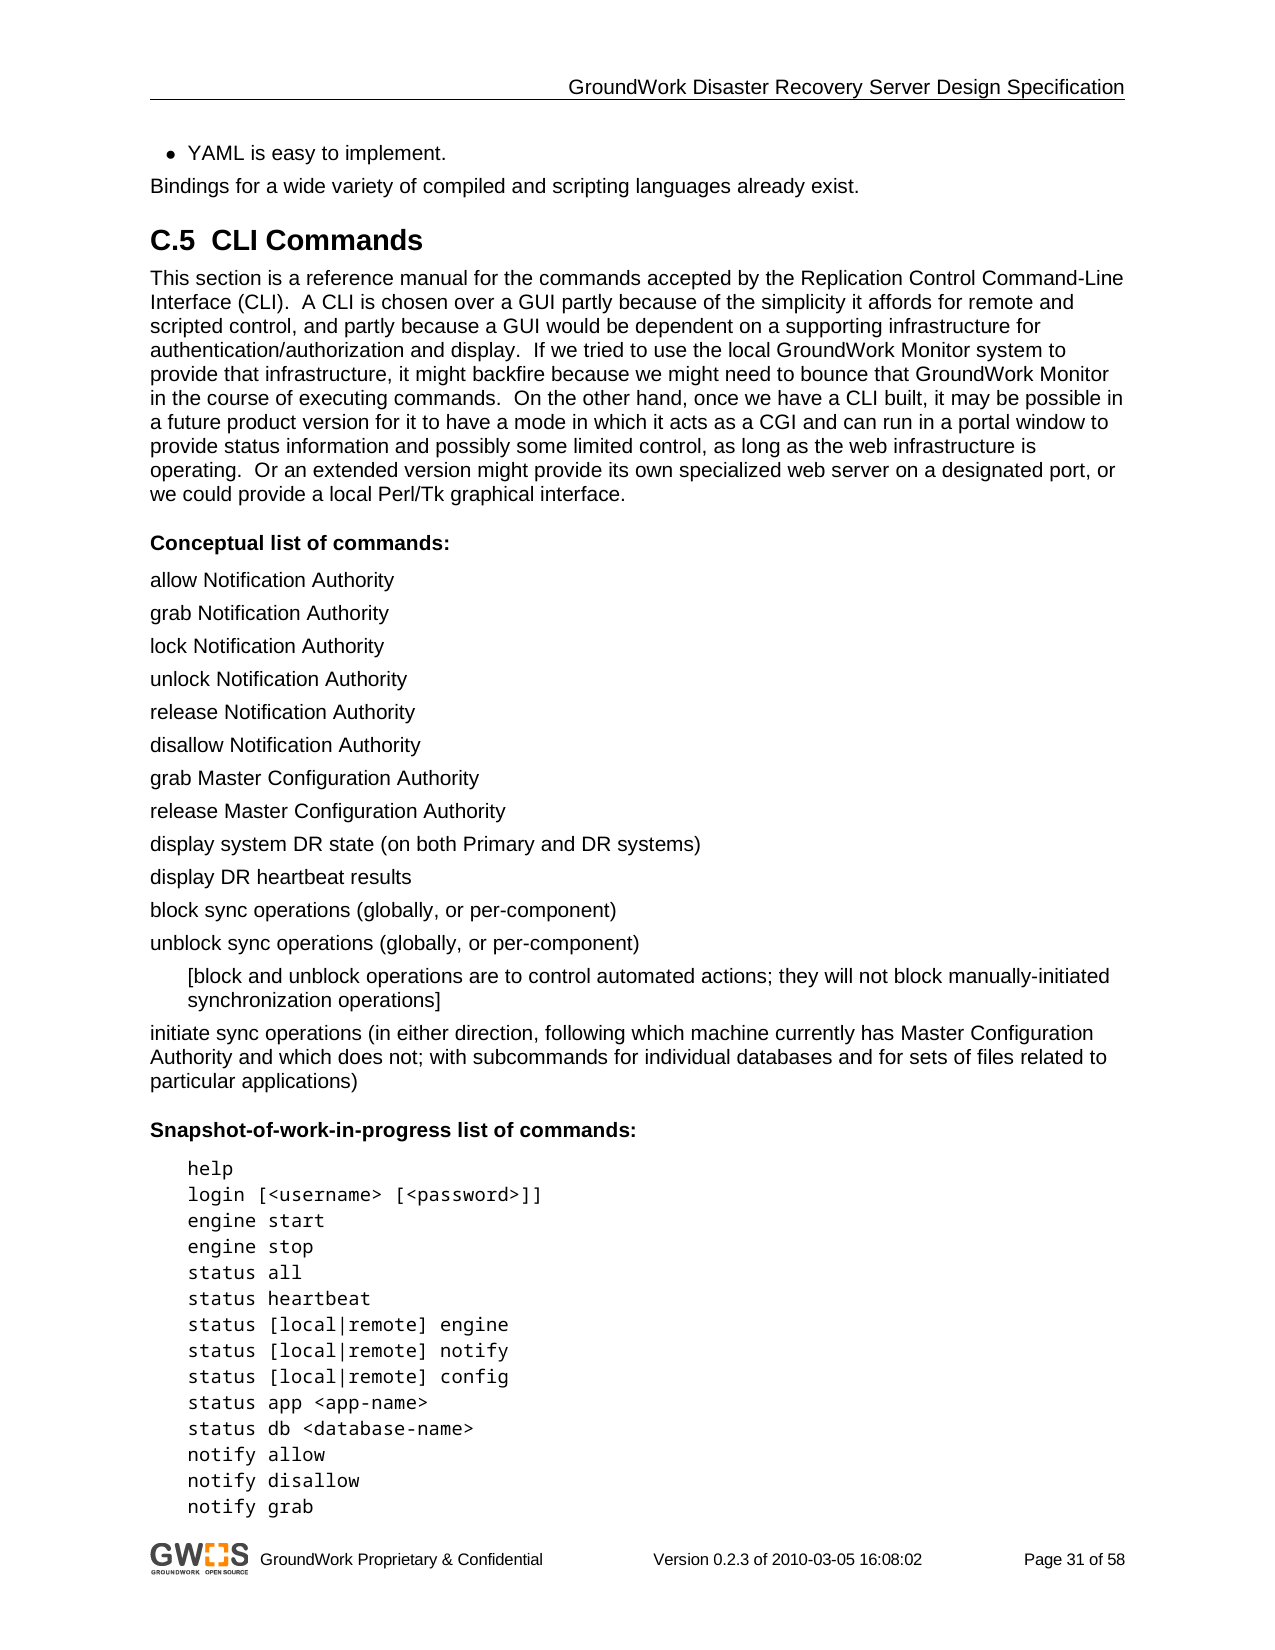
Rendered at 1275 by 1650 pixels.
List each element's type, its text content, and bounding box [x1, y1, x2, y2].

text release Master Configuration Authority [150, 799, 1125, 823]
text Bindings for a wide variety of compiled and scripting languages already exist. [150, 174, 1125, 198]
text status app <app-name> [187, 1389, 1125, 1415]
text This section is a reference manual for the commands accepted by the Replication Control Command-Line Interface (CLI). A CLI is chosen over a GUI partly because of the simplicity it affords for remote and scripted control, and partly because a GUI would be dependent on a supporting infrastructure for authentication/authorization and display. If we tried to use the local GroundWork Monitor system to provide that infrastructure, it might backfire because we might need to bounce that GroundWork Monitor in the course of executing commands. On the other hand, once we have a CLI built, it may be possible in a future product version for it to have a mode in which it acts as a CGI and can run in a portal window to provide status information and possibly some limited control, as long as the web infrastructure is operating. Or an extended version might provide its own specialized web server on a designated port, or we could provide a local Perl/Tk graphical interface. [150, 266, 1125, 506]
text initiate sync operations (in either direction, following which machine currently has Master Configuration Authority and which does not; with subcommands for individual databases and for sets of files related to particular applications) [150, 1021, 1125, 1093]
subtitle CLI Commands [150, 223, 1125, 257]
text status [local|remote] config [187, 1363, 1125, 1389]
text unlock Notification Authority [150, 667, 1125, 691]
text disallow Notification Authority [150, 733, 1125, 757]
text notify grab [187, 1493, 1125, 1519]
text display DR heartbeat results [150, 865, 1125, 889]
text grab Master Configuration Authority [150, 766, 1125, 790]
text notify disallow [187, 1467, 1125, 1493]
text block sync operations (globally, or per-component) [150, 898, 1125, 922]
text help [187, 1155, 1125, 1181]
text notify allow [187, 1441, 1125, 1467]
subtitle Snapshot-of-work-in-progress list of commands: [150, 1118, 1125, 1142]
text status all [187, 1259, 1125, 1285]
text [block and unblock operations are to control automated actions; they will not block manually-initiated synchronization operations] [187, 964, 1125, 1012]
text allow Notification Authority [150, 568, 1125, 592]
text engine start [187, 1207, 1125, 1233]
text grab Notification Authority [150, 601, 1125, 625]
subtitle Conceptual list of commands: [150, 531, 1125, 555]
list YAML is easy to implement. [165, 141, 1125, 165]
text release Notification Authority [150, 700, 1125, 724]
text lock Notification Authority [150, 634, 1125, 658]
text status heartbeat [187, 1285, 1125, 1311]
text status [local|remote] notify [187, 1337, 1125, 1363]
text engine stop [187, 1233, 1125, 1259]
text login [<username> [<password>]] [187, 1181, 1125, 1207]
text unblock sync operations (globally, or per-component) [150, 931, 1125, 955]
text display system DR state (on both Primary and DR systems) [150, 832, 1125, 856]
text status db <database-name> [187, 1415, 1125, 1441]
text status [local|remote] engine [187, 1311, 1125, 1337]
picture [150, 1543, 248, 1575]
